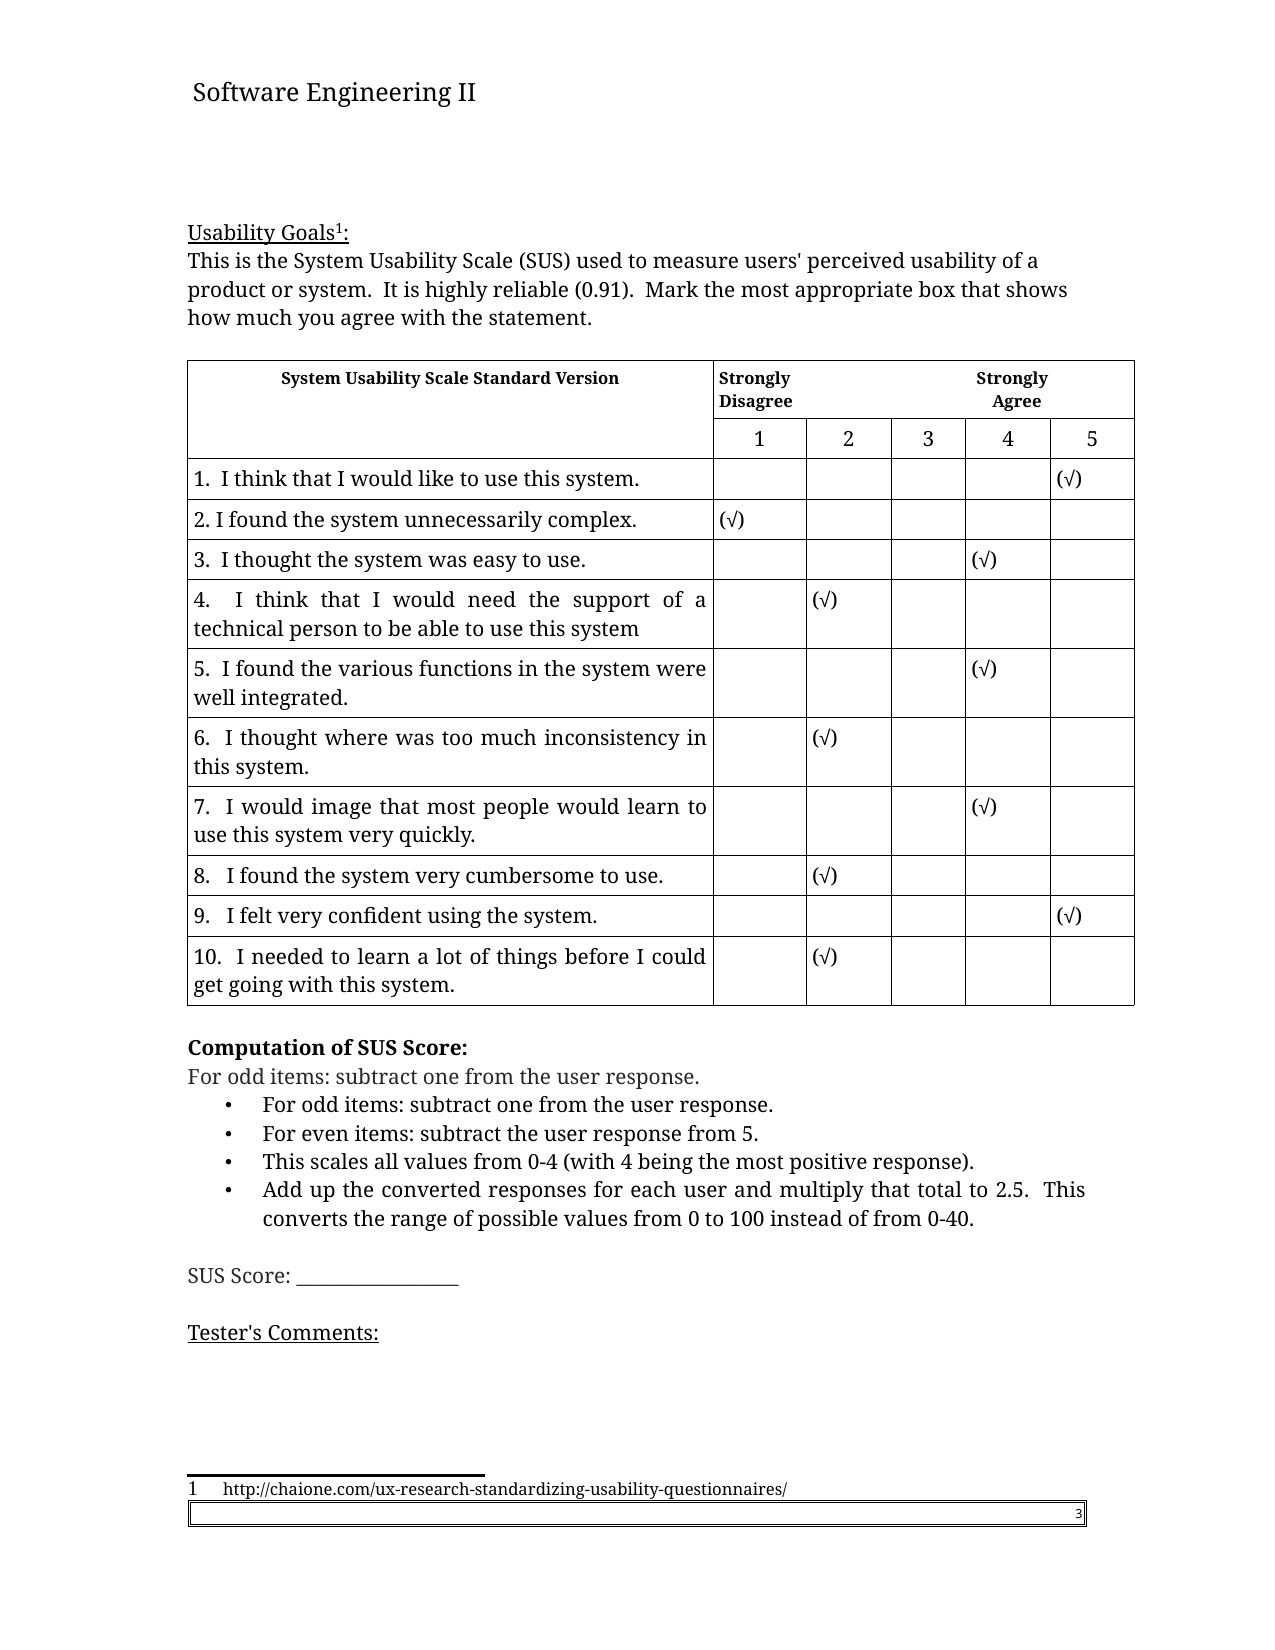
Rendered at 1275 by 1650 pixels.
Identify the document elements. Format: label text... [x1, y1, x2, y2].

list For even items: subtract the user response from 5. [225, 1119, 1087, 1147]
table_cell (√) [966, 649, 1050, 717]
table_cell [807, 896, 891, 936]
table_cell 2. I found the system unnecessarily complex. [188, 500, 713, 539]
table_cell 2 [807, 419, 891, 458]
table_cell 7. I would image that most people would learn to use this system very quickly. [188, 787, 713, 855]
table_cell [714, 937, 806, 1004]
table_cell [1051, 718, 1134, 786]
table_cell 6. I thought where was too much inconsistency in this system. [188, 718, 713, 786]
text Computation of SUS Score: [187, 1033, 1087, 1062]
table_cell [714, 540, 806, 579]
table_cell (√) [807, 718, 891, 786]
table_cell [1051, 500, 1134, 539]
table_cell (√) [1051, 459, 1134, 498]
list Add up the converted responses for each user and multiply that total to 2.5. This converts the range of possible values from 0 to 100 instead of from 0-40. [225, 1176, 1087, 1232]
text For odd items: subtract one from the user response. [187, 1062, 1087, 1090]
table_cell [714, 718, 806, 786]
table_cell [966, 718, 1050, 786]
table_cell [966, 896, 1050, 936]
table_cell (√) [966, 787, 1050, 855]
table_cell [892, 500, 965, 539]
text SUS Score: _________________ [187, 1261, 1087, 1289]
table_cell (√) [807, 580, 891, 648]
table_cell 3. I thought the system was easy to use. [188, 540, 713, 579]
table_cell (√) [807, 856, 891, 895]
table_cell (√) [807, 937, 891, 1004]
table_cell [1051, 856, 1134, 895]
table_cell [966, 937, 1050, 1004]
table_cell [807, 540, 891, 579]
table_cell [892, 718, 965, 786]
table_cell 4 [966, 419, 1050, 458]
table_cell [966, 580, 1050, 648]
table_cell [1051, 787, 1134, 855]
text Usability Goals: [187, 218, 1087, 247]
table_cell [892, 540, 965, 579]
table_cell [807, 649, 891, 717]
table_cell [714, 787, 806, 855]
table_cell [966, 500, 1050, 539]
table_cell [892, 787, 965, 855]
table_cell [892, 649, 965, 717]
table_cell [1051, 580, 1134, 648]
table_cell [892, 896, 965, 936]
table_cell 8. I found the system very cumbersome to use. [188, 856, 713, 895]
table_cell [966, 856, 1050, 895]
table_cell 10. I needed to learn a lot of things before I could get going with this system. [188, 937, 713, 1004]
table_header Strongly Strongly Disagree Agree [714, 361, 1134, 418]
list This scales all values from 0-4 (with 4 being the most positive response). [225, 1147, 1087, 1176]
table_cell [892, 937, 965, 1004]
table_cell (√) [966, 540, 1050, 579]
table_cell [807, 787, 891, 855]
table_cell [892, 856, 965, 895]
table_cell [966, 459, 1050, 498]
table_cell (√) [1051, 896, 1134, 936]
table_cell 4. I think that I would need the support of a technical person to be able to use this system [188, 580, 713, 648]
table_cell 5. I found the various functions in the system were well integrated. [188, 649, 713, 717]
table_cell 9. I felt very confident using the system. [188, 896, 713, 936]
list For odd items: subtract one from the user response. [225, 1090, 1087, 1119]
table_cell 5 [1051, 419, 1134, 458]
table_cell [1051, 649, 1134, 717]
table_cell [807, 500, 891, 539]
table_cell [714, 856, 806, 895]
table_cell 3 [892, 419, 965, 458]
table_cell [714, 580, 806, 648]
table_cell [1051, 937, 1134, 1004]
table_cell 1 [714, 419, 806, 458]
table_cell [714, 896, 806, 936]
table_cell [714, 459, 806, 498]
table_cell [892, 580, 965, 648]
table_cell (√) [714, 500, 806, 539]
text This is the System Usability Scale (SUS) used to measure users' perceived usability of a product or system. It is highly reliable (0.91). Mark the most appropriate box that shows how much you agree with the statement. [187, 247, 1087, 332]
table_cell [1051, 540, 1134, 579]
table_cell [714, 649, 806, 717]
table_header System Usability Scale Standard Version [188, 361, 713, 458]
table_cell [807, 459, 891, 498]
text Tester's Comments: [187, 1318, 1087, 1404]
table_cell [892, 459, 965, 498]
text http://chaione.com/ux-research-standardizing-usability-questionnaires/ [187, 1476, 1087, 1500]
table_cell 1. I think that I would like to use this system. [188, 459, 713, 498]
